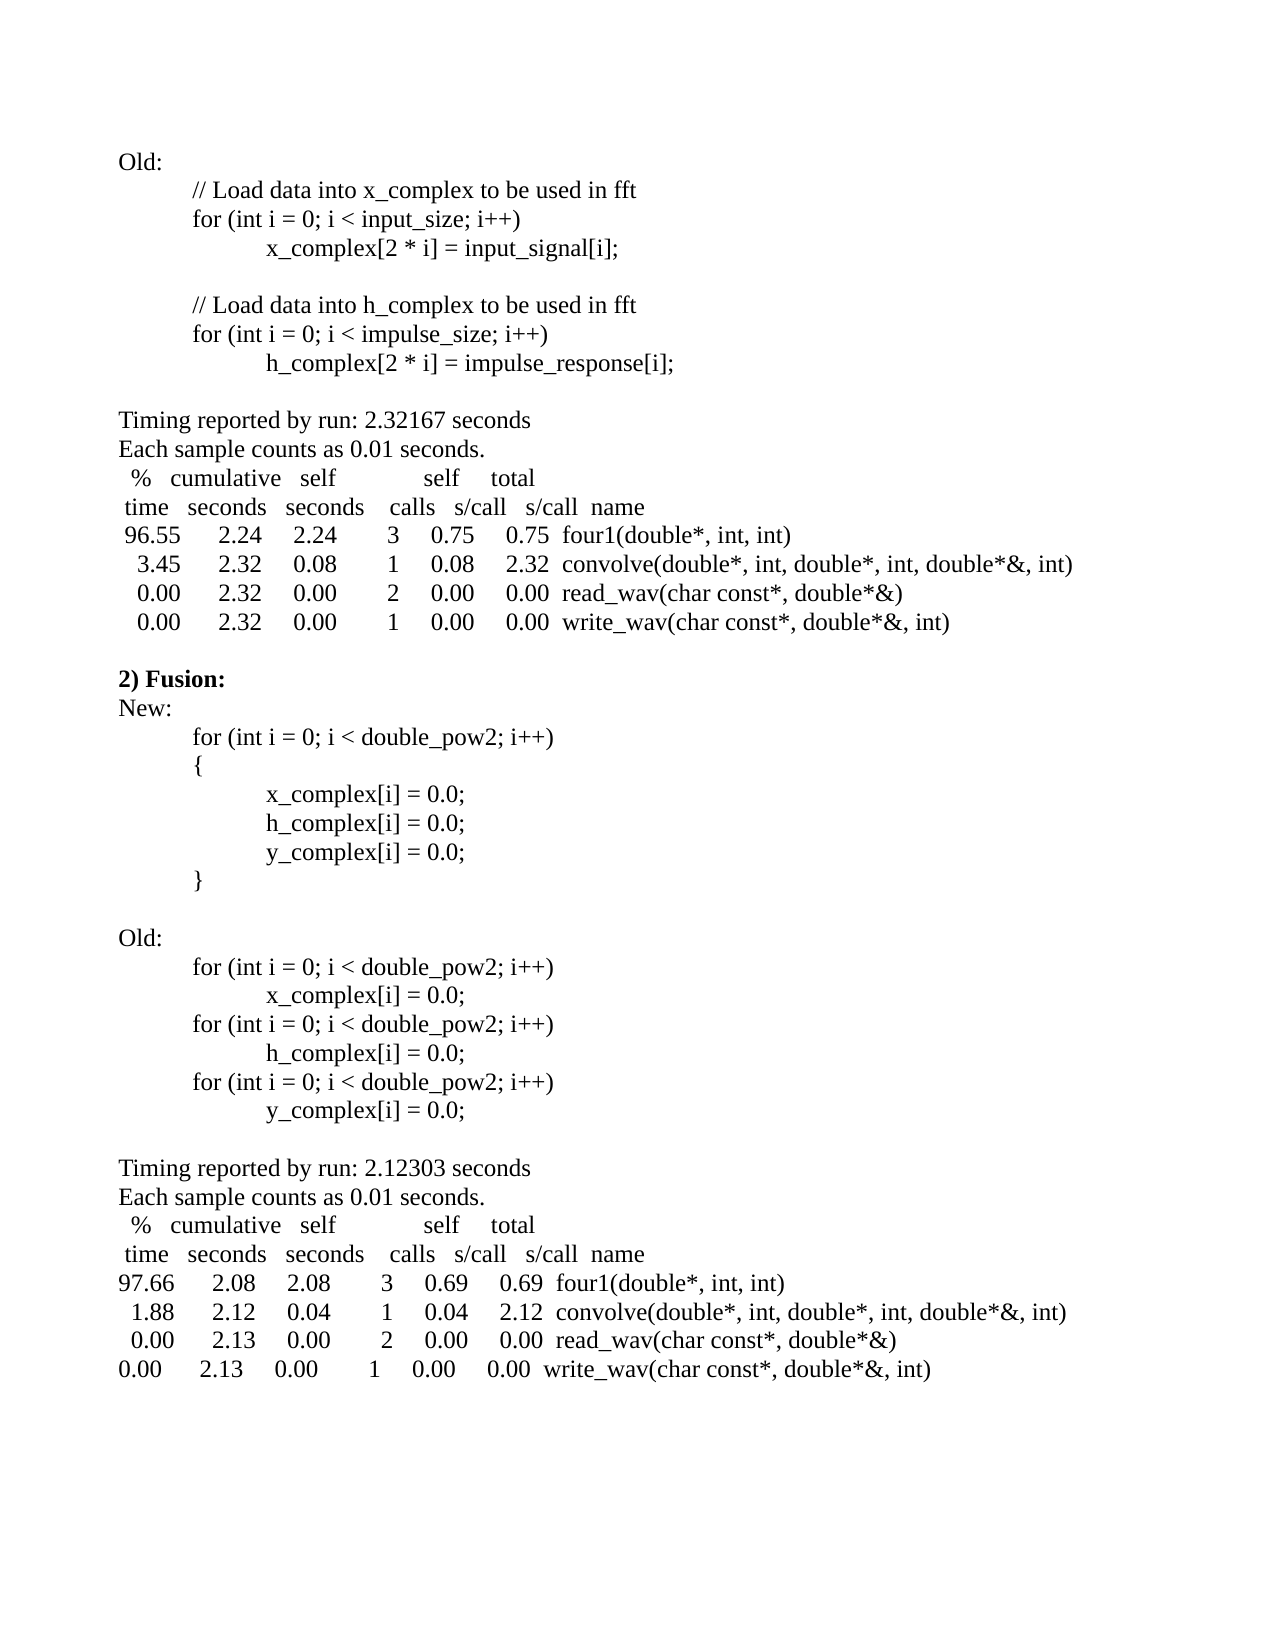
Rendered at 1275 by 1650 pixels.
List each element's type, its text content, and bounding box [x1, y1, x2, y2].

text h_complex[2 * i] = impulse_response[i]; [118, 348, 1224, 377]
text // Load data into x_complex to be used in fft [118, 176, 1224, 204]
text 0.00 2.32 0.00 2 0.00 0.00 read_wav(char const*, double*&) [118, 578, 1224, 607]
text { [118, 751, 1224, 779]
text x_complex[i] = 0.0; [118, 981, 1224, 1009]
text y_complex[i] = 0.0; [118, 1096, 1224, 1124]
text Old: [118, 923, 1224, 952]
text time seconds seconds calls s/call s/call name [118, 1239, 1224, 1268]
text % cumulative self self total [118, 1211, 1224, 1239]
text 3.45 2.32 0.08 1 0.08 2.32 convolve(double*, int, double*, int, double*&, int) [118, 549, 1224, 578]
text time seconds seconds calls s/call s/call name [118, 492, 1224, 521]
text for (int i = 0; i < double_pow2; i++) [118, 1009, 1224, 1038]
text for (int i = 0; i < double_pow2; i++) [118, 952, 1224, 981]
text 1.88 2.12 0.04 1 0.04 2.12 convolve(double*, int, double*, int, double*&, int) [118, 1297, 1224, 1326]
text for (int i = 0; i < double_pow2; i++) [118, 1067, 1224, 1096]
text h_complex[i] = 0.0; [118, 1038, 1224, 1067]
text for (int i = 0; i < impulse_size; i++) [118, 319, 1224, 348]
text Each sample counts as 0.01 seconds. [118, 434, 1224, 463]
text New: [118, 693, 1224, 722]
text 96.55 2.24 2.24 3 0.75 0.75 four1(double*, int, int) [118, 521, 1224, 549]
text Old: [118, 147, 1224, 176]
text for (int i = 0; i < double_pow2; i++) [118, 722, 1224, 751]
text Each sample counts as 0.01 seconds. [118, 1182, 1224, 1211]
text h_complex[i] = 0.0; [118, 808, 1224, 837]
text y_complex[i] = 0.0; [118, 837, 1224, 866]
text 0.00 2.32 0.00 1 0.00 0.00 write_wav(char const*, double*&, int) [118, 607, 1224, 636]
text x_complex[2 * i] = input_signal[i]; [118, 233, 1224, 262]
text 0.00 2.13 0.00 1 0.00 0.00 write_wav(char const*, double*&, int) [118, 1354, 1224, 1383]
text 0.00 2.13 0.00 2 0.00 0.00 read_wav(char const*, double*&) [118, 1326, 1224, 1354]
text for (int i = 0; i < input_size; i++) [118, 204, 1224, 233]
text x_complex[i] = 0.0; [118, 779, 1224, 808]
text 2) Fusion: [118, 664, 1224, 693]
text 97.66 2.08 2.08 3 0.69 0.69 four1(double*, int, int) [118, 1268, 1224, 1297]
text Timing reported by run: 2.12303 seconds [118, 1153, 1224, 1182]
text % cumulative self self total [118, 463, 1224, 492]
text // Load data into h_complex to be used in fft [118, 291, 1224, 319]
text Timing reported by run: 2.32167 seconds [118, 406, 1224, 434]
text } [118, 866, 1224, 894]
